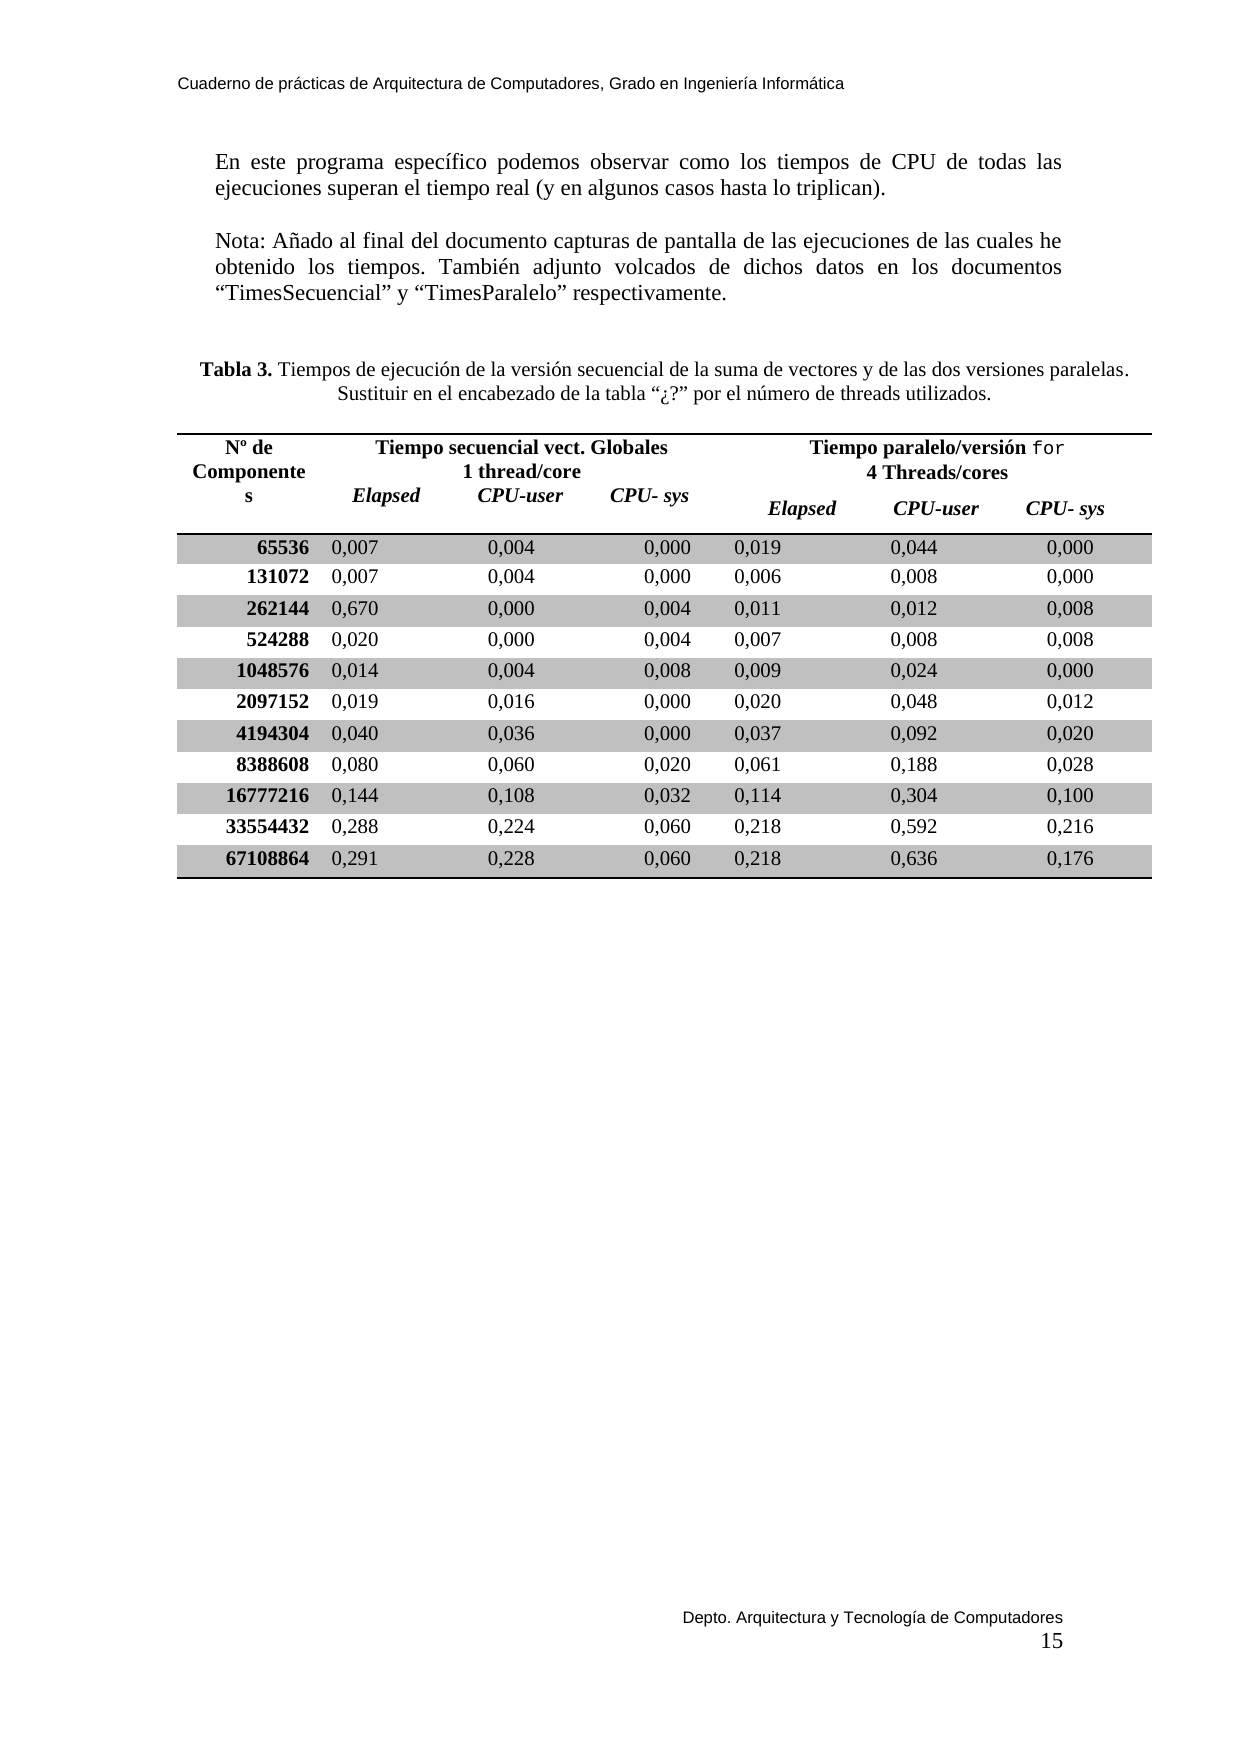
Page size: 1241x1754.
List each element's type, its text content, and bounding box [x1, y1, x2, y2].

table_cell 0,014 0,004 0,008 [320, 658, 723, 689]
table_cell 8388608 [177, 752, 320, 783]
table_cell 0,007 0,008 0,008 [723, 627, 1152, 658]
table_cell 0,007 0,004 0,000 [320, 564, 723, 595]
table_cell 0,288 0,224 0,060 [320, 814, 723, 845]
text En este programa específico podemos observar como los tiempos de CPU de todas las ejecuciones superan el tiempo real (y en algunos casos hasta lo triplican). [215, 148, 1063, 200]
table_cell 524288 [177, 627, 320, 658]
table_cell 0,114 0,304 0,100 [723, 783, 1152, 814]
table_cell 131072 [177, 564, 320, 595]
table_cell 0,009 0,024 0,000 [723, 658, 1152, 689]
table_cell 0,020 0,000 0,004 [320, 627, 723, 658]
table_cell 0,040 0,036 0,000 [320, 720, 723, 752]
table_cell 262144 [177, 595, 320, 627]
table_cell 0,061 0,188 0,028 [723, 752, 1152, 783]
table_cell 1048576 [177, 658, 320, 689]
table_cell 16777216 [177, 783, 320, 814]
table_cell [166, 405, 1163, 879]
table_cell 0,218 0,592 0,216 [723, 814, 1152, 845]
text Nota: Añado al final del documento capturas de pantalla de las ejecuciones de las cuales he obtenido los tiempos. También adjunto volcados de dichos datos en los documentos “TimesSecuencial” y “TimesParalelo” respectivamente. [215, 227, 1063, 306]
table_cell 2097152 [177, 689, 320, 720]
table_header Tiempo paralelo/versión for 4 Threads/cores Elapsed CPU-user CPU- sys [723, 435, 1152, 533]
table_cell 0,019 0,044 0,000 [723, 535, 1152, 564]
table_header Nº de Componentes [177, 435, 320, 533]
table_cell 33554432 [177, 814, 320, 845]
table_header Tiempo secuencial vect. Globales 1 thread/core Elapsed CPU-user CPU- sys [320, 435, 723, 533]
table_cell 0,020 0,048 0,012 [723, 689, 1152, 720]
table_cell 65536 [177, 535, 320, 564]
table_cell 0,218 0,636 0,176 [723, 845, 1152, 877]
table_cell 4194304 [177, 720, 320, 752]
table_cell 0,670 0,000 0,004 [320, 595, 723, 627]
table_cell 0,291 0,228 0,060 [320, 845, 723, 877]
table_cell 0,011 0,012 0,008 [723, 595, 1152, 627]
table_cell 0,019 0,016 0,000 [320, 689, 723, 720]
table_header Tabla 3. Tiempos de ejecución de la versión secuencial de la suma de vectores y de las dos versiones paralelas. Sustituir en el encabezado de la tabla “¿?” por el número de threads utilizados. [166, 332, 1163, 405]
table_cell 0,080 0,060 0,020 [320, 752, 723, 783]
table_cell 67108864 [177, 845, 320, 877]
table_cell 0,006 0,008 0,000 [723, 564, 1152, 595]
table_cell 0,007 0,004 0,000 [320, 535, 723, 564]
table_cell 0,037 0,092 0,020 [723, 720, 1152, 752]
table_cell 0,144 0,108 0,032 [320, 783, 723, 814]
